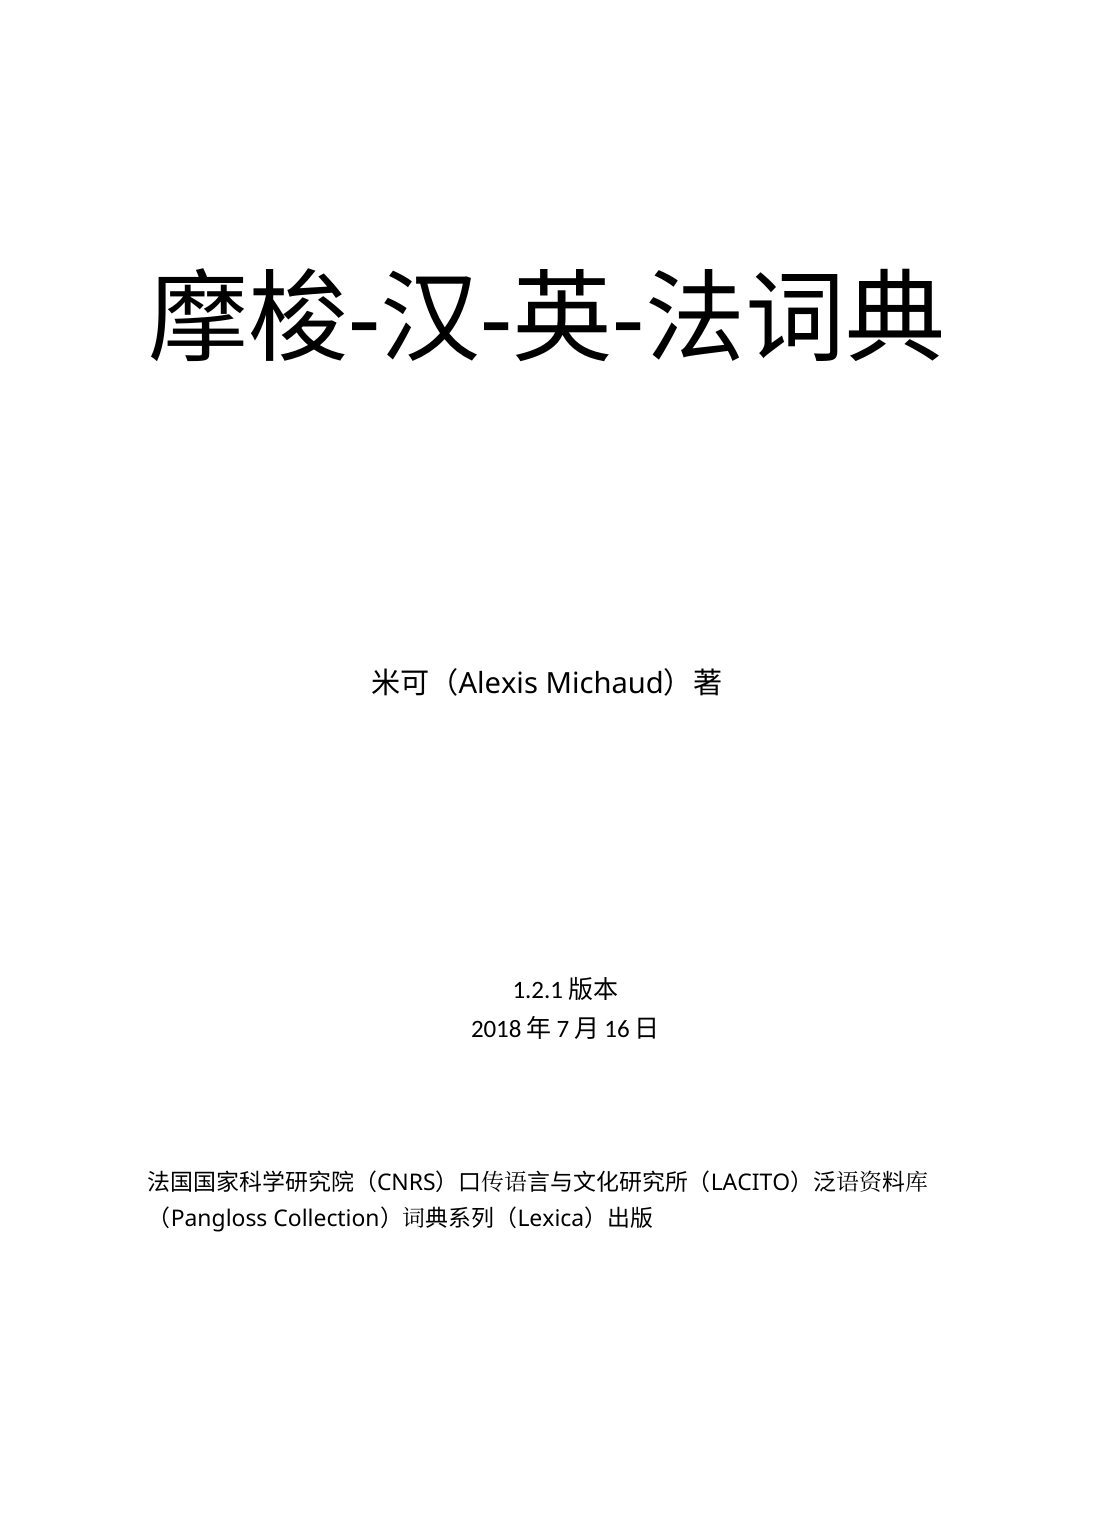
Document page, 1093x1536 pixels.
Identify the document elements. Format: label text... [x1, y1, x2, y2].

text 摩梭-汉-英-法词典 [148, 238, 945, 383]
list 1.2.1版本 [185, 970, 945, 1006]
list 2018年7月16日 [185, 1009, 945, 1045]
text 米可（Alexis Michaud）著 [148, 659, 945, 702]
text 法国国家科学研究院（CNRS）口传语言与文化研究所（LACITO）泛语资料库（Pangloss Collection）词典系列（Lexica）出版 [148, 1164, 945, 1233]
